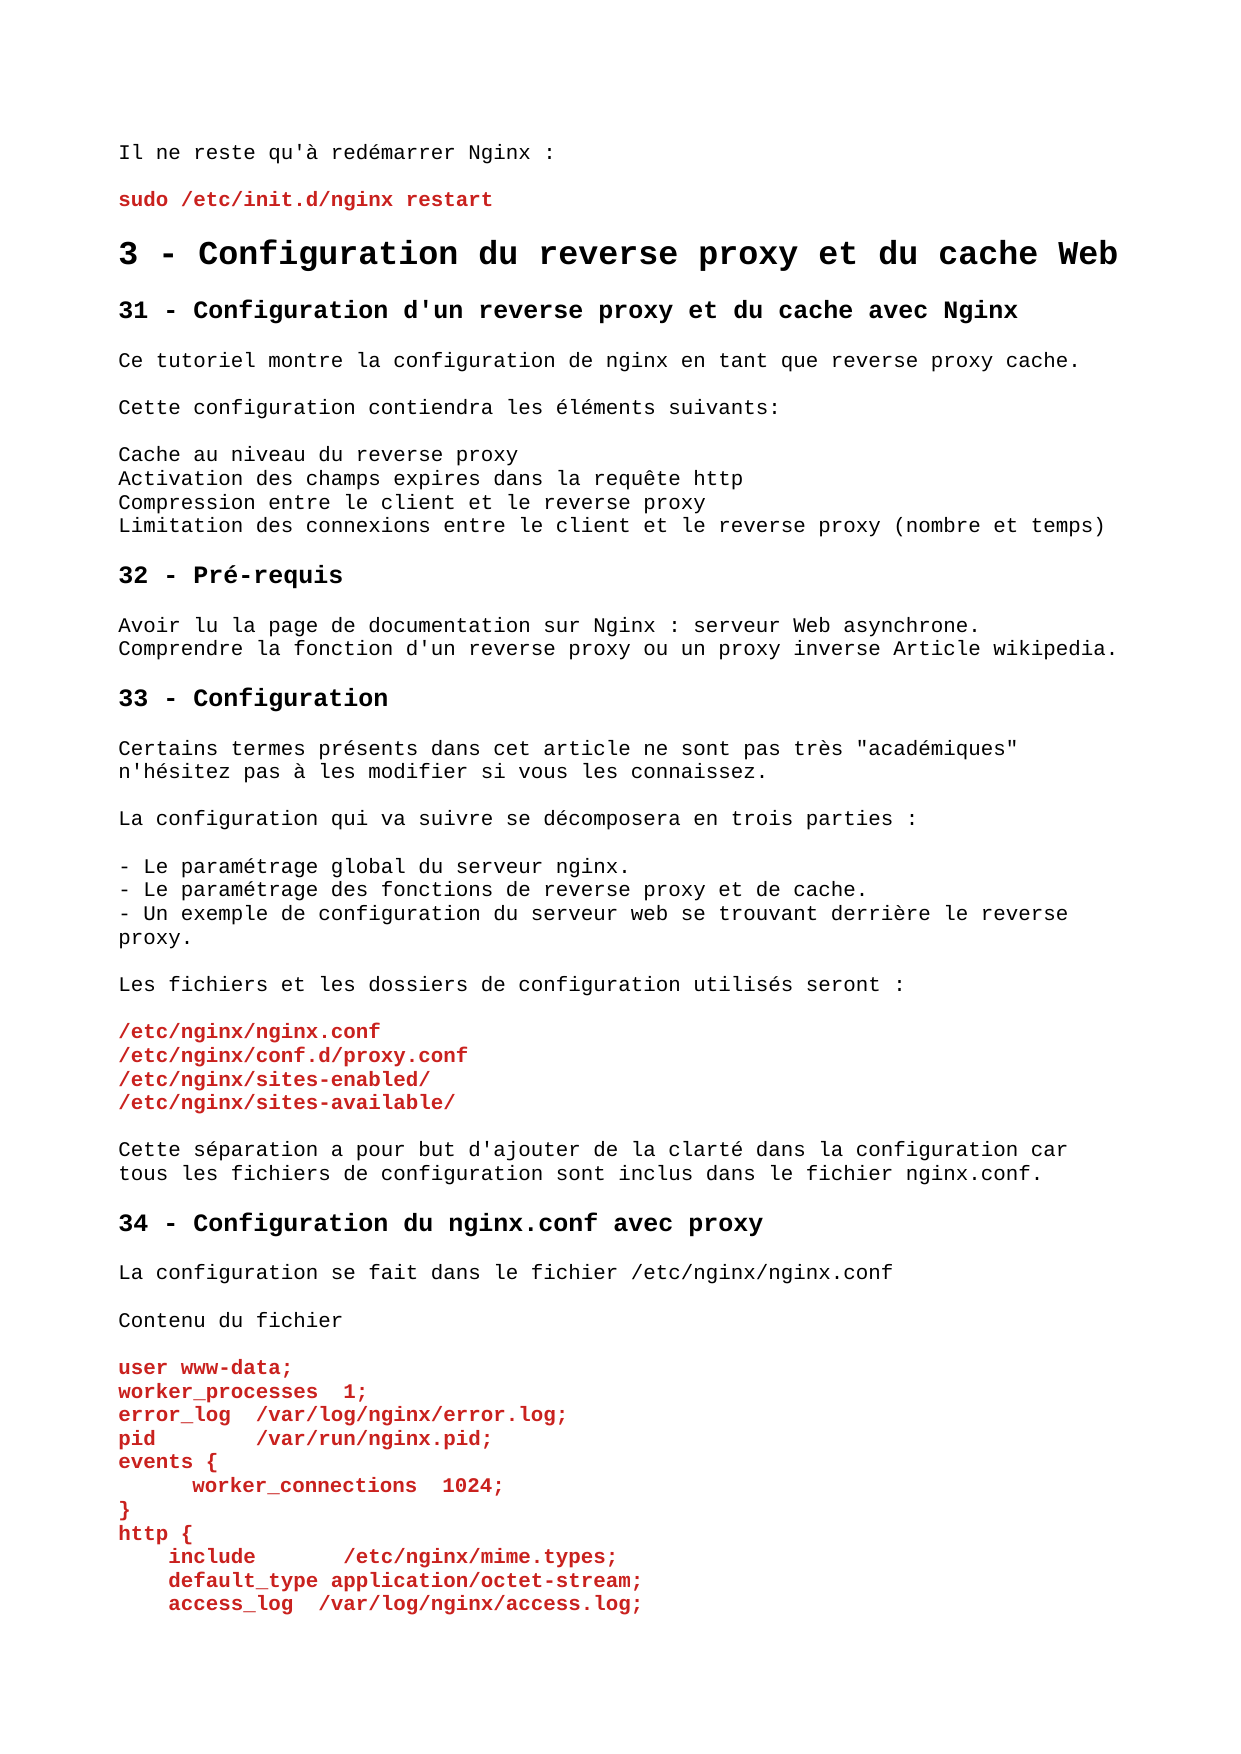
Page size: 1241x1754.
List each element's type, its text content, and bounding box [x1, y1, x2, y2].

text user www-data; [118, 1357, 1122, 1381]
text /etc/nginx/sites-available/ [118, 1092, 1122, 1116]
text worker_connections 1024; [118, 1475, 1122, 1499]
text default_type application/octet-stream; [118, 1570, 1122, 1593]
text /etc/nginx/nginx.conf [118, 1021, 1122, 1045]
text 31 - Configuration d'un reverse proxy et du cache avec Nginx [118, 298, 1122, 326]
text worker_processes 1; [118, 1381, 1122, 1404]
text Compression entre le client et le reverse proxy [118, 492, 1122, 515]
text Comprendre la fonction d'un reverse proxy ou un proxy inverse Article wikipedia. [118, 638, 1122, 662]
text include /etc/nginx/mime.types; [118, 1546, 1122, 1570]
text Cache au niveau du reverse proxy [118, 444, 1122, 468]
text La configuration se fait dans le fichier /etc/nginx/nginx.conf [118, 1262, 1122, 1286]
text Contenu du fichier [118, 1310, 1122, 1333]
text Avoir lu la page de documentation sur Nginx : serveur Web asynchrone. [118, 614, 1122, 638]
text - Le paramétrage global du serveur nginx. [118, 856, 1122, 879]
text Cette séparation a pour but d'ajouter de la clarté dans la configuration car tous les fichiers de configuration sont inclus dans le fichier nginx.conf. [118, 1139, 1122, 1187]
text 3 - Configuration du reverse proxy et du cache Web [118, 236, 1122, 274]
text error_log /var/log/nginx/error.log; [118, 1404, 1122, 1428]
text /etc/nginx/sites-enabled/ [118, 1068, 1122, 1092]
text Cette configuration contiendra les éléments suivants: [118, 397, 1122, 421]
text Limitation des connexions entre le client et le reverse proxy (nombre et temps) [118, 515, 1122, 539]
text La configuration qui va suivre se décomposera en trois parties : [118, 808, 1122, 832]
text Il ne reste qu'à redémarrer Nginx : [118, 142, 1122, 165]
text pid /var/run/nginx.pid; [118, 1428, 1122, 1452]
text 33 - Configuration [118, 686, 1122, 714]
text 32 - Pré-requis [118, 563, 1122, 591]
text } [118, 1499, 1122, 1522]
text Activation des champs expires dans la requête http [118, 468, 1122, 492]
text - Un exemple de configuration du serveur web se trouvant derrière le reverse proxy. [118, 903, 1122, 950]
text sudo /etc/init.d/nginx restart [118, 189, 1122, 213]
text /etc/nginx/conf.d/proxy.conf [118, 1045, 1122, 1068]
text Ce tutoriel montre la configuration de nginx en tant que reverse proxy cache. [118, 350, 1122, 373]
text 34 - Configuration du nginx.conf avec proxy [118, 1210, 1122, 1239]
text events { [118, 1452, 1122, 1475]
text - Le paramétrage des fonctions de reverse proxy et de cache. [118, 879, 1122, 903]
text http { [118, 1522, 1122, 1546]
text Les fichiers et les dossiers de configuration utilisés seront : [118, 974, 1122, 998]
text access_log /var/log/nginx/access.log; [118, 1593, 1122, 1617]
text Certains termes présents dans cet article ne sont pas très "académiques" n'hésitez pas à les modifier si vous les connaissez. [118, 737, 1122, 785]
